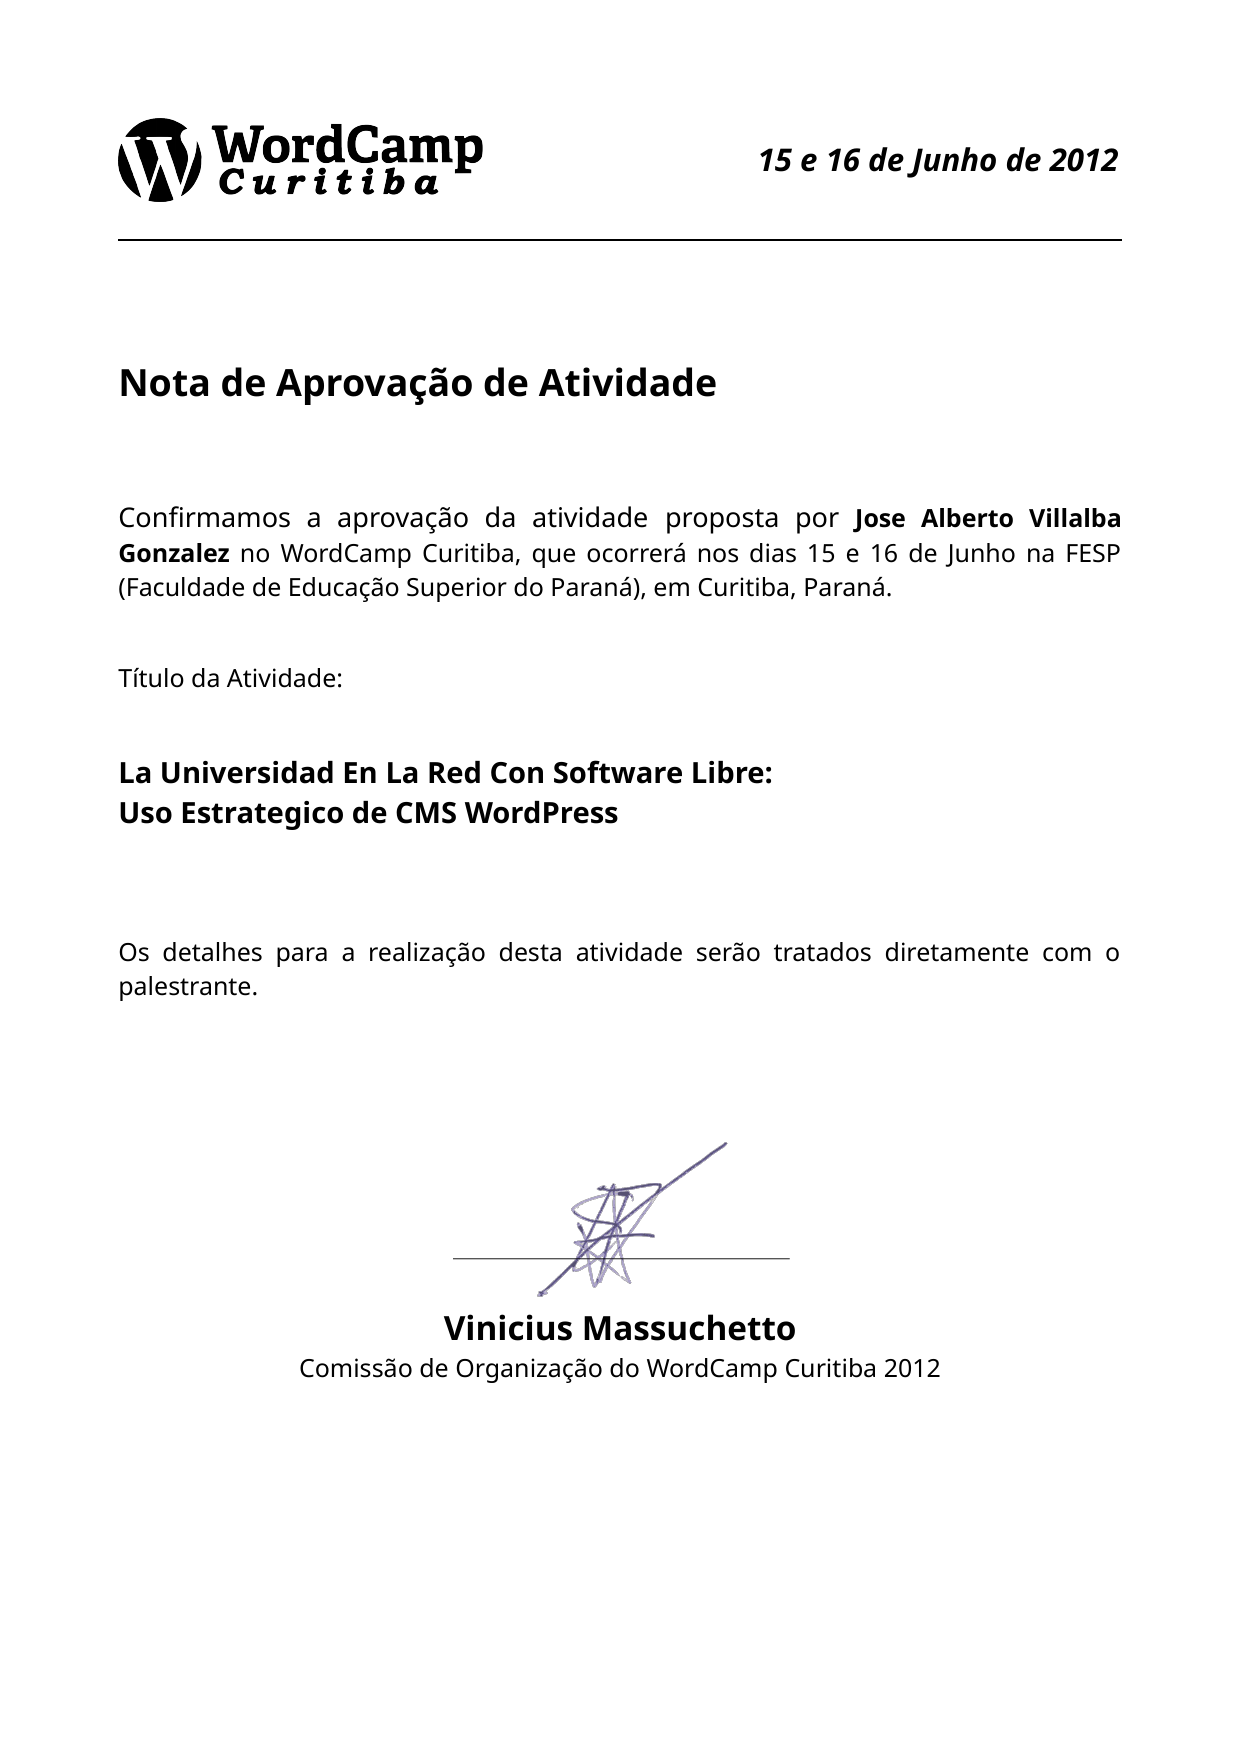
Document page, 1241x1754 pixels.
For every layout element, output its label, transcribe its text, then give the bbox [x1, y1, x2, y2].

text Os detalhes para a realização desta atividade serão tratados diretamente com o palestrante. [118, 934, 1122, 1002]
text Comissão de Organização do WordCamp Curitiba 2012 [118, 1350, 1122, 1384]
text Uso Estrategico de CMS WordPress [118, 792, 1122, 832]
text Confirmamos a aprovação da atividade proposta por Jose Alberto Villalba Gonzalez no WordCamp Curitiba, que ocorrerá nos dias 15 e 16 de Junho na FESP (Faculdade de Educação Superior do Paraná), em Curitiba, Paraná. [118, 499, 1122, 604]
picture [436, 1138, 804, 1305]
text Nota de Aprovação de Atividade [118, 357, 1122, 408]
text La Universidad En La Red Con Software Libre: [118, 753, 1122, 792]
picture [118, 118, 483, 202]
text Título da Atividade: [118, 661, 1122, 695]
text Vinicius Massuchetto [118, 1305, 1122, 1350]
